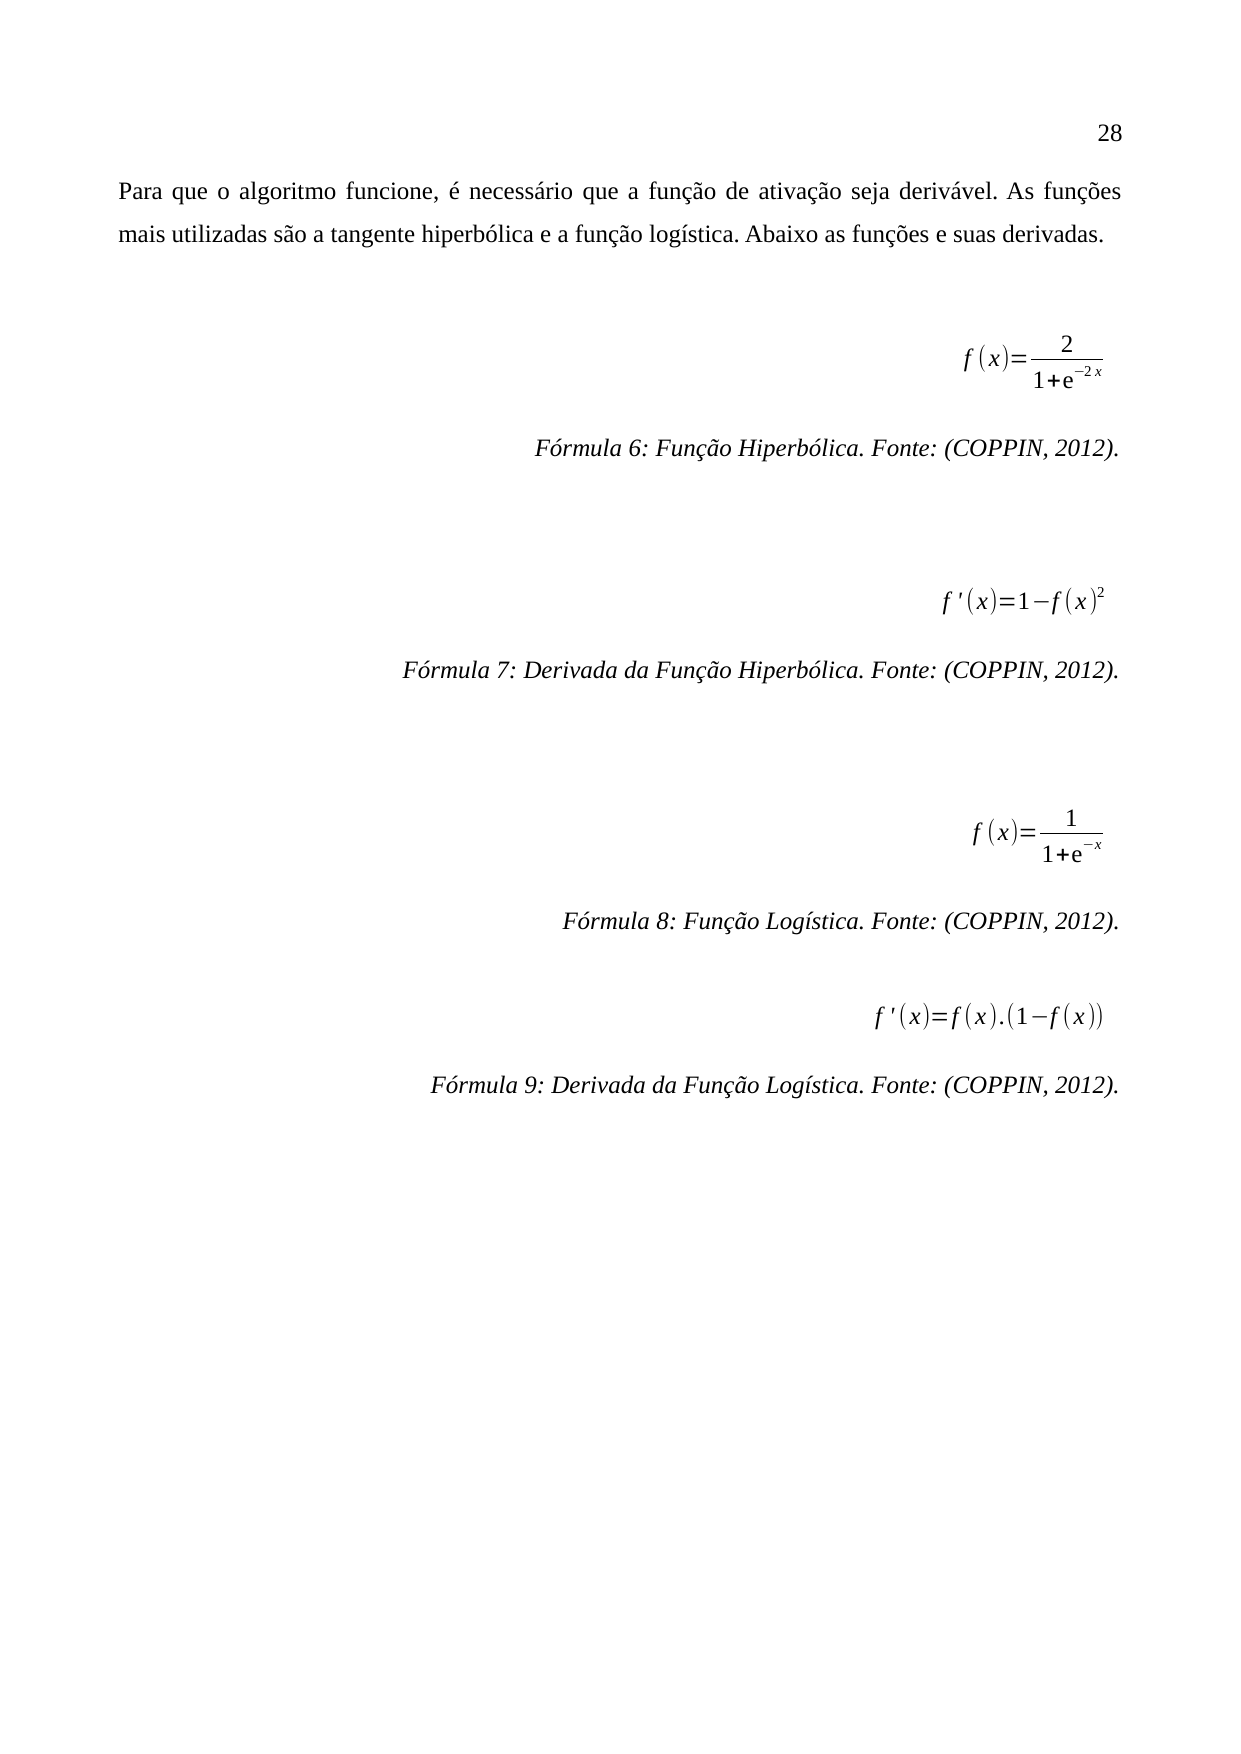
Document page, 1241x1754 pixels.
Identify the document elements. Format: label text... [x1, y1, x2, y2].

text Para que o algoritmo funcione, é necessário que a função de ativação seja derivável. As funções mais utilizadas são a tangente hiperbólica e a função logística. Abaixo as funções e suas derivadas. [118, 176, 1122, 248]
text Fórmula 8: Função Logística. Fonte: (COPPIN, 2012). [118, 906, 1122, 935]
text Fórmula 7: Derivada da Função Hiperbólica. Fonte: (COPPIN, 2012). [118, 656, 1122, 684]
text Fórmula 6: Função Hiperbólica. Fonte: (COPPIN, 2012). [118, 433, 1122, 461]
text Fórmula 9: Derivada da Função Logística. Fonte: (COPPIN, 2012). [118, 1070, 1122, 1099]
